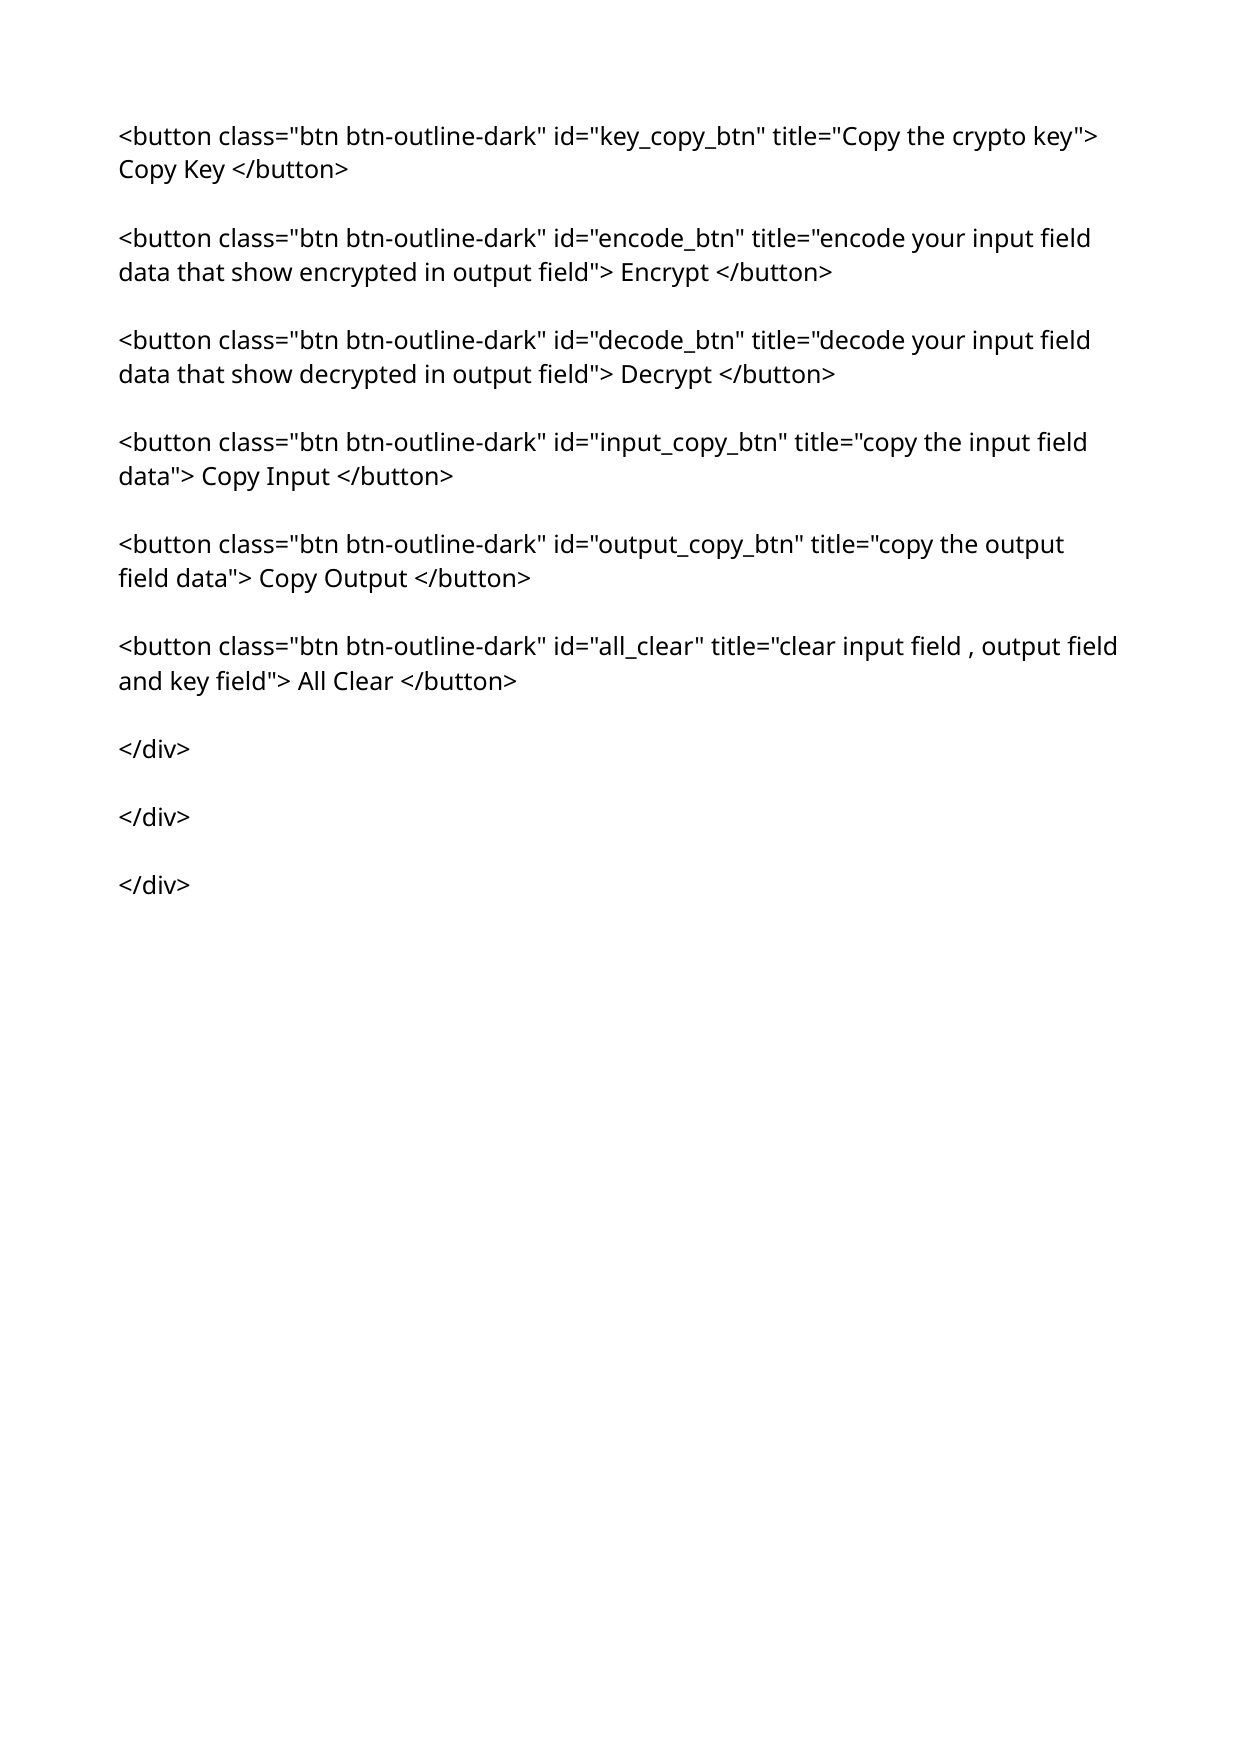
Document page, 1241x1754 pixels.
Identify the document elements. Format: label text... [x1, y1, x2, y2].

text <button class="btn btn-outline-dark" id="all_clear" title="clear input field , output field and key field"> All Clear </button> [118, 629, 1122, 697]
text </div> [118, 731, 1122, 765]
text <button class="btn btn-outline-dark" id="decode_btn" title="decode your input field data that show decrypted in output field"> Decrypt </button> [118, 322, 1122, 391]
text </div> [118, 799, 1122, 833]
text <button class="btn btn-outline-dark" id="output_copy_btn" title="copy the output field data"> Copy Output </button> [118, 527, 1122, 595]
text </div> [118, 867, 1122, 902]
text <button class="btn btn-outline-dark" id="encode_btn" title="encode your input field data that show encrypted in output field"> Encrypt </button> [118, 220, 1122, 288]
text <button class="btn btn-outline-dark" id="input_copy_btn" title="copy the input field data"> Copy Input </button> [118, 425, 1122, 493]
text <button class="btn btn-outline-dark" id="key_copy_btn" title="Copy the crypto key"> Copy Key </button> [118, 118, 1122, 186]
